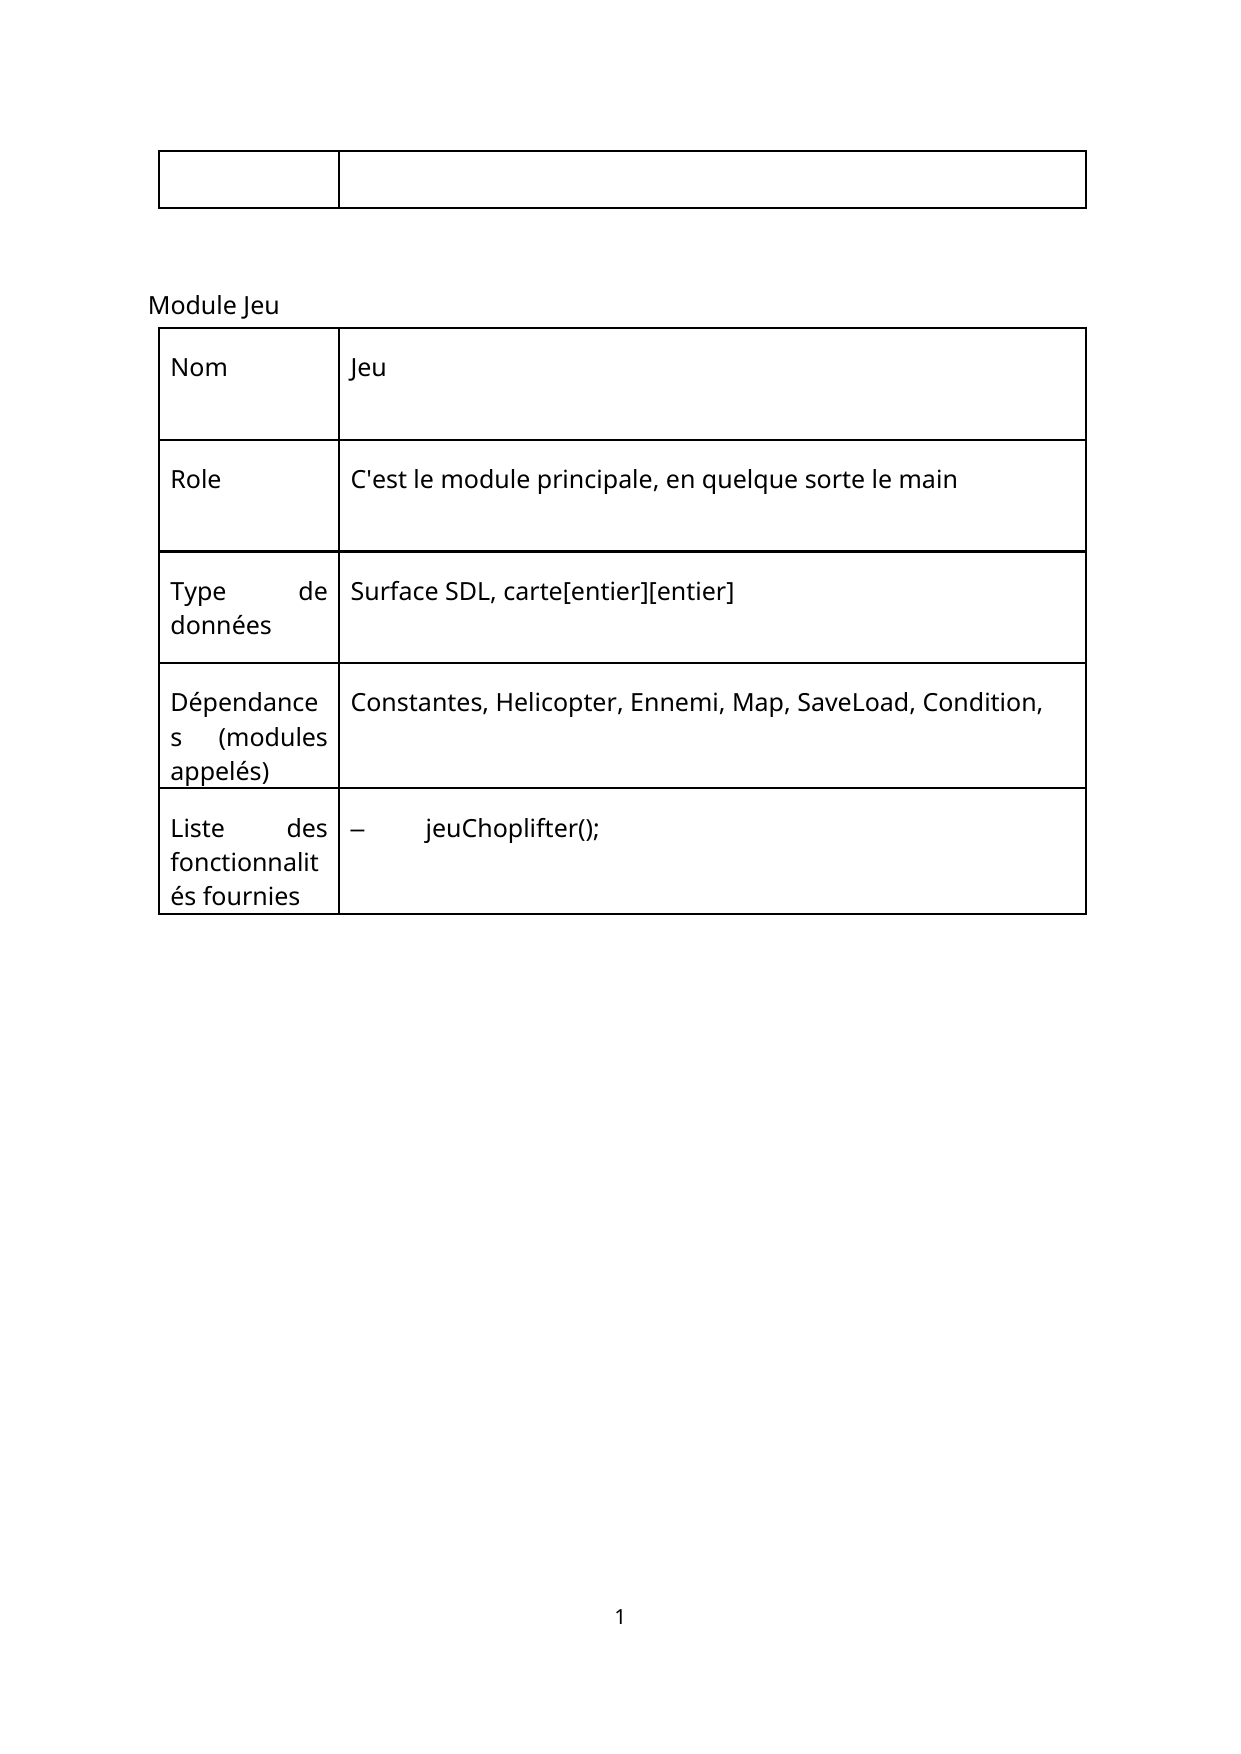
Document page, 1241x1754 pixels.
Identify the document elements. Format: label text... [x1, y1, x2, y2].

table_cell Type de données [160, 553, 338, 662]
subtitle Module Jeu [148, 287, 1092, 321]
table_cell Role [160, 441, 338, 550]
table_cell Dépendances (modules appelés) [160, 664, 338, 787]
table_cell C'est le module principale, en quelque sorte le main [340, 441, 1085, 550]
table_cell [160, 152, 338, 207]
table_cell [340, 152, 1085, 207]
table_header Nom [160, 329, 338, 438]
table_cell Constantes, Helicopter, Ennemi, Map, SaveLoad, Condition, [340, 664, 1085, 787]
table_cell Liste des fonctionnalités fournies [160, 789, 338, 912]
table_cell jeuChoplifter(); [340, 789, 1085, 912]
table_header Jeu [340, 329, 1085, 438]
table_cell Surface SDL, carte[entier][entier] [340, 553, 1085, 662]
